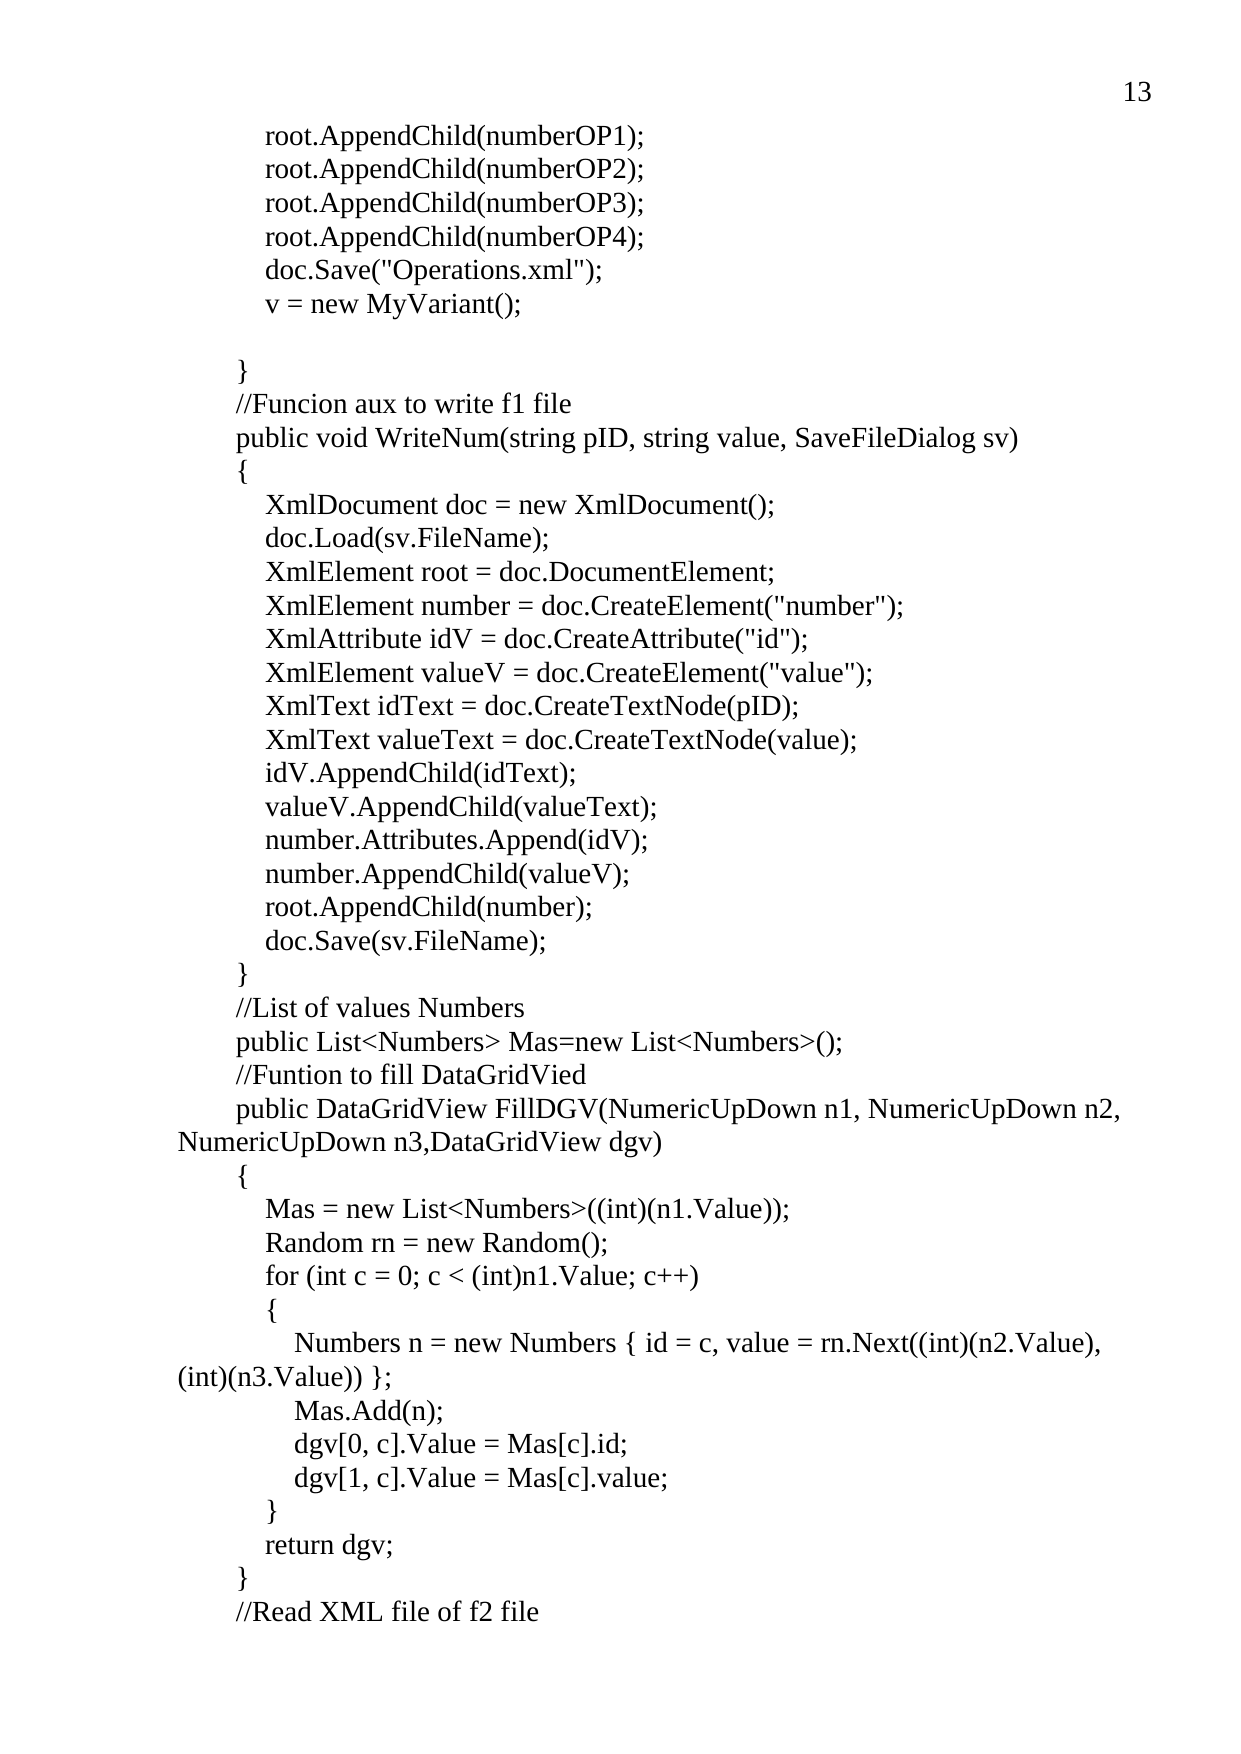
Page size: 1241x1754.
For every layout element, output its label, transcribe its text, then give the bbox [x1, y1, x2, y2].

text public void WriteNum(string pID, string value, SaveFileDialog sv) [177, 420, 1152, 453]
text public List<Numbers> Mas=new List<Numbers>(); [177, 1024, 1152, 1057]
text doc.Load(sv.FileName); [177, 521, 1152, 554]
text root.AppendChild(numberOP1); [177, 118, 1152, 152]
text { [177, 453, 1152, 487]
text valueV.AppendChild(valueText); [177, 789, 1152, 822]
text Mas = new List<Numbers>((int)(n1.Value)); [177, 1191, 1152, 1225]
text } [177, 1493, 1152, 1527]
text for (int c = 0; c < (int)n1.Value; c++) [177, 1258, 1152, 1292]
text root.AppendChild(numberOP4); [177, 219, 1152, 252]
text v = new MyVariant(); [177, 286, 1152, 319]
text XmlAttribute idV = doc.CreateAttribute("id"); [177, 621, 1152, 655]
text dgv[0, c].Value = Mas[c].id; [177, 1426, 1152, 1460]
text idV.AppendChild(idText); [177, 755, 1152, 789]
text //Funcion aux to write f1 file [177, 386, 1152, 420]
text Numbers n = new Numbers { id = c, value = rn.Next((int)(n2.Value), (int)(n3.Value)) }; [177, 1326, 1152, 1393]
text //Read XML file of f2 file [177, 1594, 1152, 1627]
text } [177, 353, 1152, 386]
text number.AppendChild(valueV); [177, 856, 1152, 889]
text XmlElement number = doc.CreateElement("number"); [177, 588, 1152, 621]
text dgv[1, c].Value = Mas[c].value; [177, 1460, 1152, 1493]
text XmlDocument doc = new XmlDocument(); [177, 487, 1152, 521]
text //List of values Numbers [177, 990, 1152, 1024]
text } [177, 957, 1152, 990]
text return dgv; [177, 1527, 1152, 1560]
text { [177, 1292, 1152, 1326]
text XmlElement root = doc.DocumentElement; [177, 554, 1152, 588]
text Random rn = new Random(); [177, 1225, 1152, 1258]
text XmlText idText = doc.CreateTextNode(pID); [177, 688, 1152, 722]
text Mas.Add(n); [177, 1393, 1152, 1426]
text root.AppendChild(number); [177, 889, 1152, 923]
text root.AppendChild(numberOP3); [177, 185, 1152, 219]
text } [177, 1560, 1152, 1594]
text //Funtion to fill DataGridVied [177, 1057, 1152, 1091]
text XmlText valueText = doc.CreateTextNode(value); [177, 722, 1152, 755]
text root.AppendChild(numberOP2); [177, 152, 1152, 185]
text public DataGridView FillDGV(NumericUpDown n1, NumericUpDown n2, NumericUpDown n3,DataGridView dgv) [177, 1091, 1152, 1158]
text XmlElement valueV = doc.CreateElement("value"); [177, 655, 1152, 688]
text doc.Save("Operations.xml"); [177, 252, 1152, 286]
text { [177, 1158, 1152, 1191]
text doc.Save(sv.FileName); [177, 923, 1152, 957]
text number.Attributes.Append(idV); [177, 822, 1152, 856]
